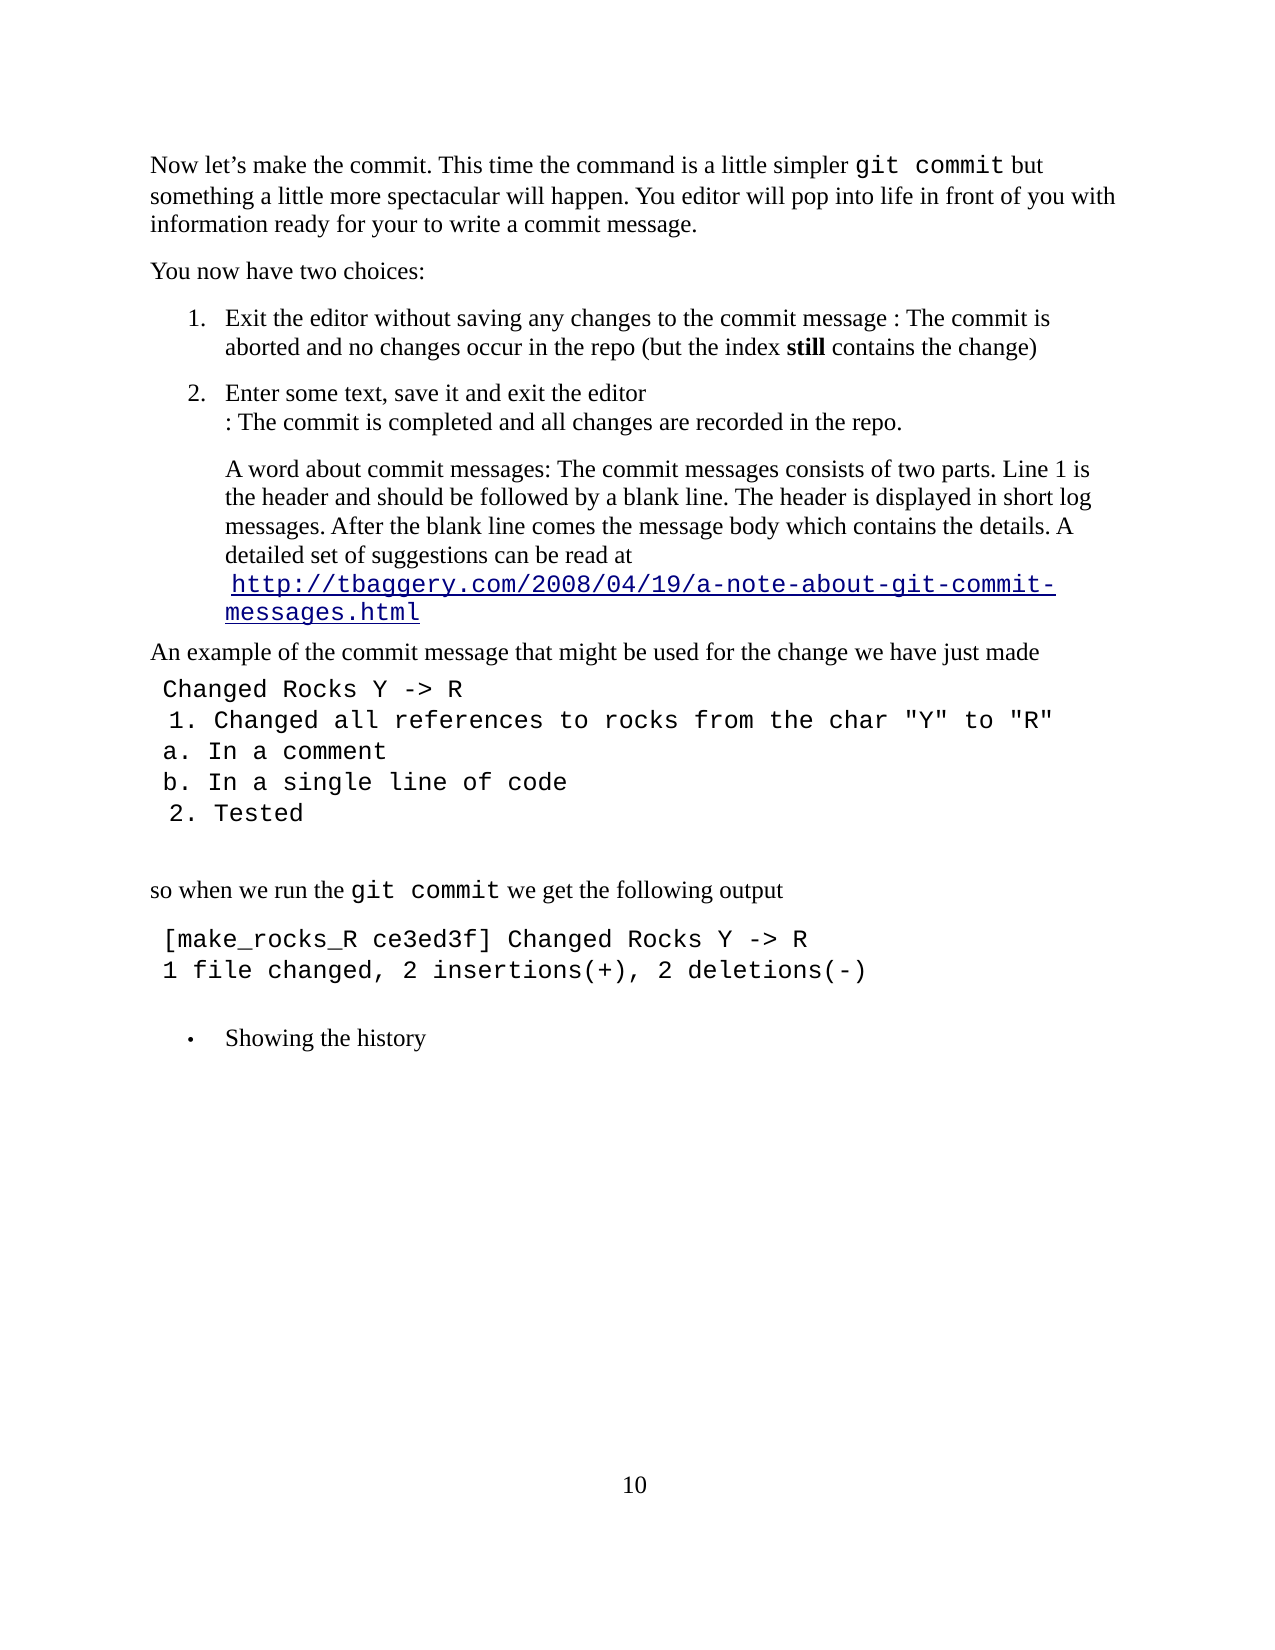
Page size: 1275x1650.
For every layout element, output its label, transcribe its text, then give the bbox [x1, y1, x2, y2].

text so when we run the git commit we get the following output [150, 875, 1125, 906]
text You now have two choices: [150, 256, 1125, 285]
list A word about commit messages: The commit messages consists of two parts. Line 1 is the header and should be followed by a blank line. The header is displayed in short log messages. After the blank line comes the message body which contains the details. A detailed set of suggestions can be read at http://tbaggery.com/2008/04/19/a-note-about-git-commit-messages.html [187, 454, 1125, 628]
list Showing the history [187, 1023, 1125, 1052]
text Changed Rocks Y -> R 1. Changed all references to rocks from the char "Y" to "R" a. In a comment b. In a single line of code 2. Tested [150, 674, 1125, 857]
list Enter some text, save it and exit the editor : The commit is completed and all changes are recorded in the repo. [187, 378, 1125, 436]
text [make_rocks_R ce3ed3f] Changed Rocks Y -> R 1 file changed, 2 insertions(+), 2 deletions(-) [150, 924, 1125, 1014]
text Now let’s make the commit. This time the command is a little simpler git commit but something a little more spectacular will happen. You editor will pop into life in front of you with information ready for your to write a commit message. [150, 150, 1125, 238]
text An example of the commit message that might be used for the change we have just made [150, 637, 1125, 666]
list Exit the editor without saving any changes to the commit message : The commit is aborted and no changes occur in the repo (but the index still contains the change) [187, 303, 1125, 360]
